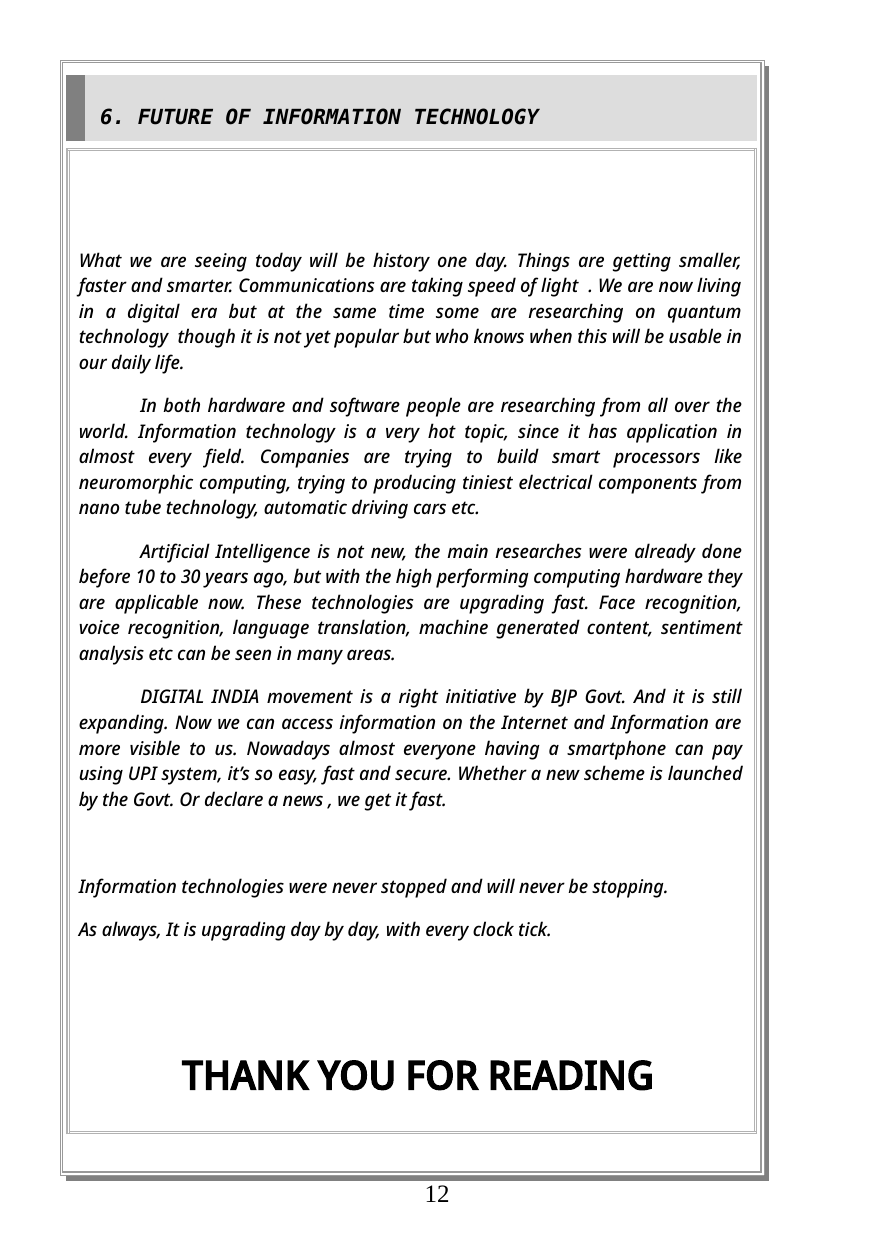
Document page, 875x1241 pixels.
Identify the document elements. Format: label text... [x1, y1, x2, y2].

text What we are seeing today will be history one day. Things are getting smaller, faster and smarter. Communications are taking speed of light . We are now living in a digital era but at the same time some are researching on quantum technology though it is not yet popular but who knows when this will be usable in our daily life. [70, 234, 754, 374]
subtitle 6. FUTURE OF INFORMATION TECHNOLOGY [85, 75, 757, 141]
text THANK YOU FOR READING [70, 1035, 754, 1131]
text DIGITAL INDIA movement is a right initiative by BJP Govt. And it is still expanding. Now we can access information on the Internet and Information are more visible to us. Nowadays almost everyone having a smartphone can pay using UPI system, it’s so easy, fast and secure. Whether a new scheme is launched by the Govt. Or declare a news , we get it fast. [70, 671, 754, 811]
text In both hardware and software people are researching from all over the world. Information technology is a very hot topic, since it has application in almost every field. Companies are trying to build smart processors like neuromorphic computing, trying to producing tiniest electrical components from nano tube technology, automatic driving cars etc. [70, 380, 754, 520]
text Information technologies were never stopped and will never be stopping. [70, 861, 754, 898]
text As always, It is upgrading day by day, with every clock tick. [70, 904, 754, 942]
text Artificial Intelligence is not new, the main researches were already done before 10 to 30 years ago, but with the high performing computing hardware they are applicable now. These technologies are upgrading fast. Face recognition, voice recognition, language translation, machine generated content, sentiment analysis etc can be seen in many areas. [70, 526, 754, 666]
